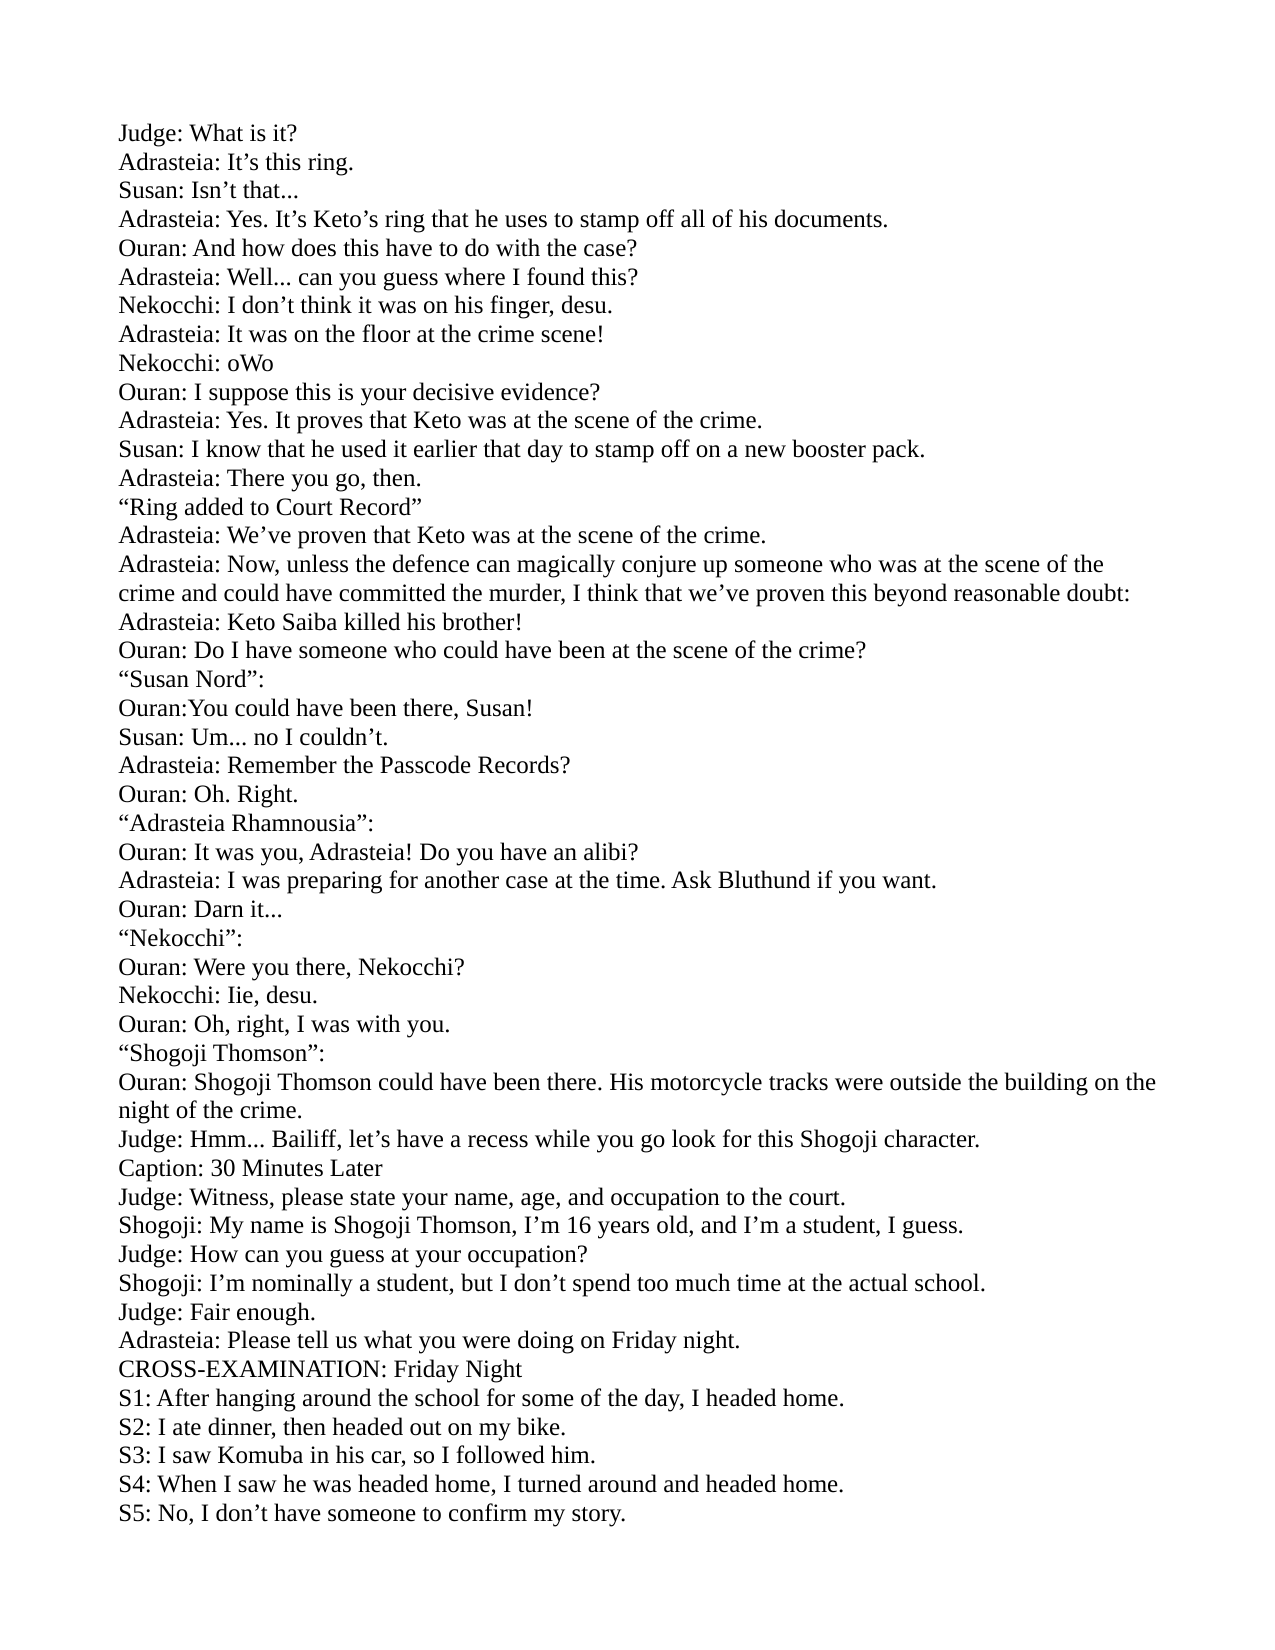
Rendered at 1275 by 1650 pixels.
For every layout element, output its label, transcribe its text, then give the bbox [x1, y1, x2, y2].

text Adrasteia: We’ve proven that Keto was at the scene of the crime. [118, 521, 1157, 549]
text Ouran: And how does this have to do with the case? [118, 233, 1157, 262]
text Judge: What is it? [118, 118, 1157, 147]
text Adrasteia: It’s this ring. [118, 147, 1157, 176]
text “Ring added to Court Record” [118, 492, 1157, 521]
text S5: No, I don’t have someone to confirm my story. [118, 1498, 1157, 1527]
text “Nekocchi”: [118, 923, 1157, 952]
text Susan: Isn’t that... [118, 176, 1157, 204]
text Adrasteia: It was on the floor at the crime scene! [118, 319, 1157, 348]
text S4: When I saw he was headed home, I turned around and headed home. [118, 1469, 1157, 1498]
text Shogoji: I’m nominally a student, but I don’t spend too much time at the actual school. [118, 1268, 1157, 1297]
text Adrasteia: I was preparing for another case at the time. Ask Bluthund if you want. [118, 866, 1157, 894]
text Adrasteia: Yes. It proves that Keto was at the scene of the crime. [118, 406, 1157, 434]
text Adrasteia: Well... can you guess where I found this? [118, 262, 1157, 291]
text Shogoji: My name is Shogoji Thomson, I’m 16 years old, and I’m a student, I guess. [118, 1211, 1157, 1239]
text Ouran: Oh. Right. [118, 779, 1157, 808]
text Ouran: It was you, Adrasteia! Do you have an alibi? [118, 837, 1157, 866]
text Adrasteia: Remember the Passcode Records? [118, 751, 1157, 779]
text S3: I saw Komuba in his car, so I followed him. [118, 1441, 1157, 1469]
text Ouran: Darn it... [118, 894, 1157, 923]
text Nekocchi: I don’t think it was on his finger, desu. [118, 291, 1157, 319]
text Nekocchi: Iie, desu. [118, 981, 1157, 1009]
text Adrasteia: Please tell us what you were doing on Friday night. [118, 1326, 1157, 1354]
text Ouran: Oh, right, I was with you. [118, 1009, 1157, 1038]
text Nekocchi: oWo [118, 348, 1157, 377]
text “Susan Nord”: [118, 664, 1157, 693]
text Ouran:You could have been there, Susan! [118, 693, 1157, 722]
text Ouran: Were you there, Nekocchi? [118, 952, 1157, 981]
text Caption: 30 Minutes Later [118, 1153, 1157, 1182]
text Ouran: Do I have someone who could have been at the scene of the crime? [118, 636, 1157, 664]
text “Shogoji Thomson”: [118, 1038, 1157, 1067]
text Judge: Hmm... Bailiff, let’s have a recess while you go look for this Shogoji character. [118, 1124, 1157, 1153]
text Adrasteia: Now, unless the defence can magically conjure up someone who was at the scene of the crime and could have committed the murder, I think that we’ve proven this beyond reasonable doubt: [118, 549, 1157, 607]
text Adrasteia: There you go, then. [118, 463, 1157, 492]
text Ouran: I suppose this is your decisive evidence? [118, 377, 1157, 406]
text S2: I ate dinner, then headed out on my bike. [118, 1412, 1157, 1441]
text Judge: Witness, please state your name, age, and occupation to the court. [118, 1182, 1157, 1211]
text Adrasteia: Keto Saiba killed his brother! [118, 607, 1157, 636]
text Susan: I know that he used it earlier that day to stamp off on a new booster pack. [118, 434, 1157, 463]
text Susan: Um... no I couldn’t. [118, 722, 1157, 751]
text S1: After hanging around the school for some of the day, I headed home. [118, 1383, 1157, 1412]
text Judge: How can you guess at your occupation? [118, 1239, 1157, 1268]
text Adrasteia: Yes. It’s Keto’s ring that he uses to stamp off all of his documents. [118, 204, 1157, 233]
text Ouran: Shogoji Thomson could have been there. His motorcycle tracks were outside the building on the night of the crime. [118, 1067, 1157, 1124]
text CROSS-EXAMINATION: Friday Night [118, 1354, 1157, 1383]
text Judge: Fair enough. [118, 1297, 1157, 1326]
text “Adrasteia Rhamnousia”: [118, 808, 1157, 837]
